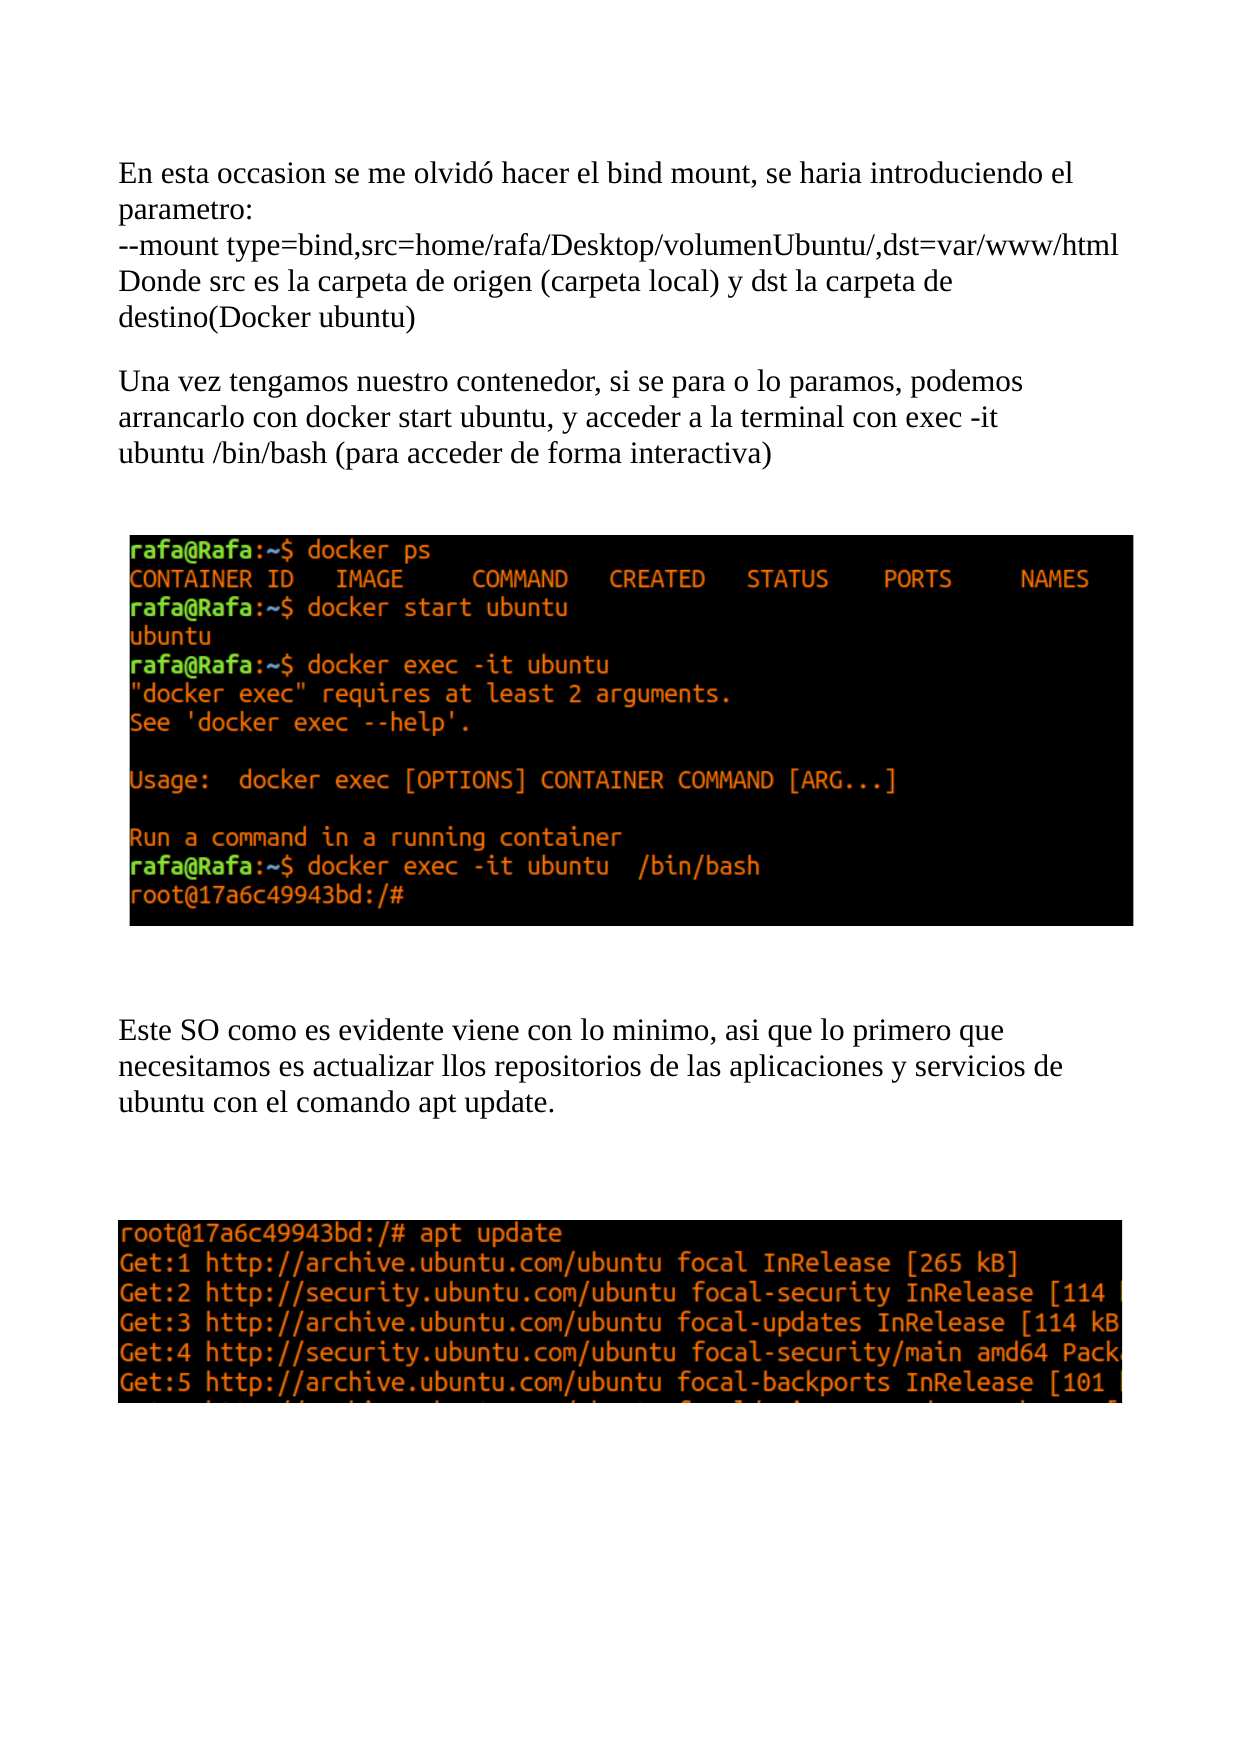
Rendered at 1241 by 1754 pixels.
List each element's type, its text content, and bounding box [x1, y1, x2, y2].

text --mount type=bind,src=home/rafa/Desktop/volumenUbuntu/,dst=var/www/html [118, 226, 1122, 262]
text En esta occasion se me olvidó hacer el bind mount, se haria introduciendo el parametro: [118, 154, 1122, 226]
text Una vez tengamos nuestro contenedor, si se para o lo paramos, podemos arrancarlo con docker start ubuntu, y acceder a la terminal con exec -it ubuntu /bin/bash (para acceder de forma interactiva) [118, 362, 1122, 470]
text Donde src es la carpeta de origen (carpeta local) y dst la carpeta de destino(Docker ubuntu) [118, 262, 1122, 334]
text Este SO como es evidente viene con lo minimo, asi que lo primero que necesitamos es actualizar llos repositorios de las aplicaciones y servicios de ubuntu con el comando apt update. [118, 1012, 1122, 1119]
picture [129, 535, 1134, 926]
picture [118, 1220, 1123, 1403]
